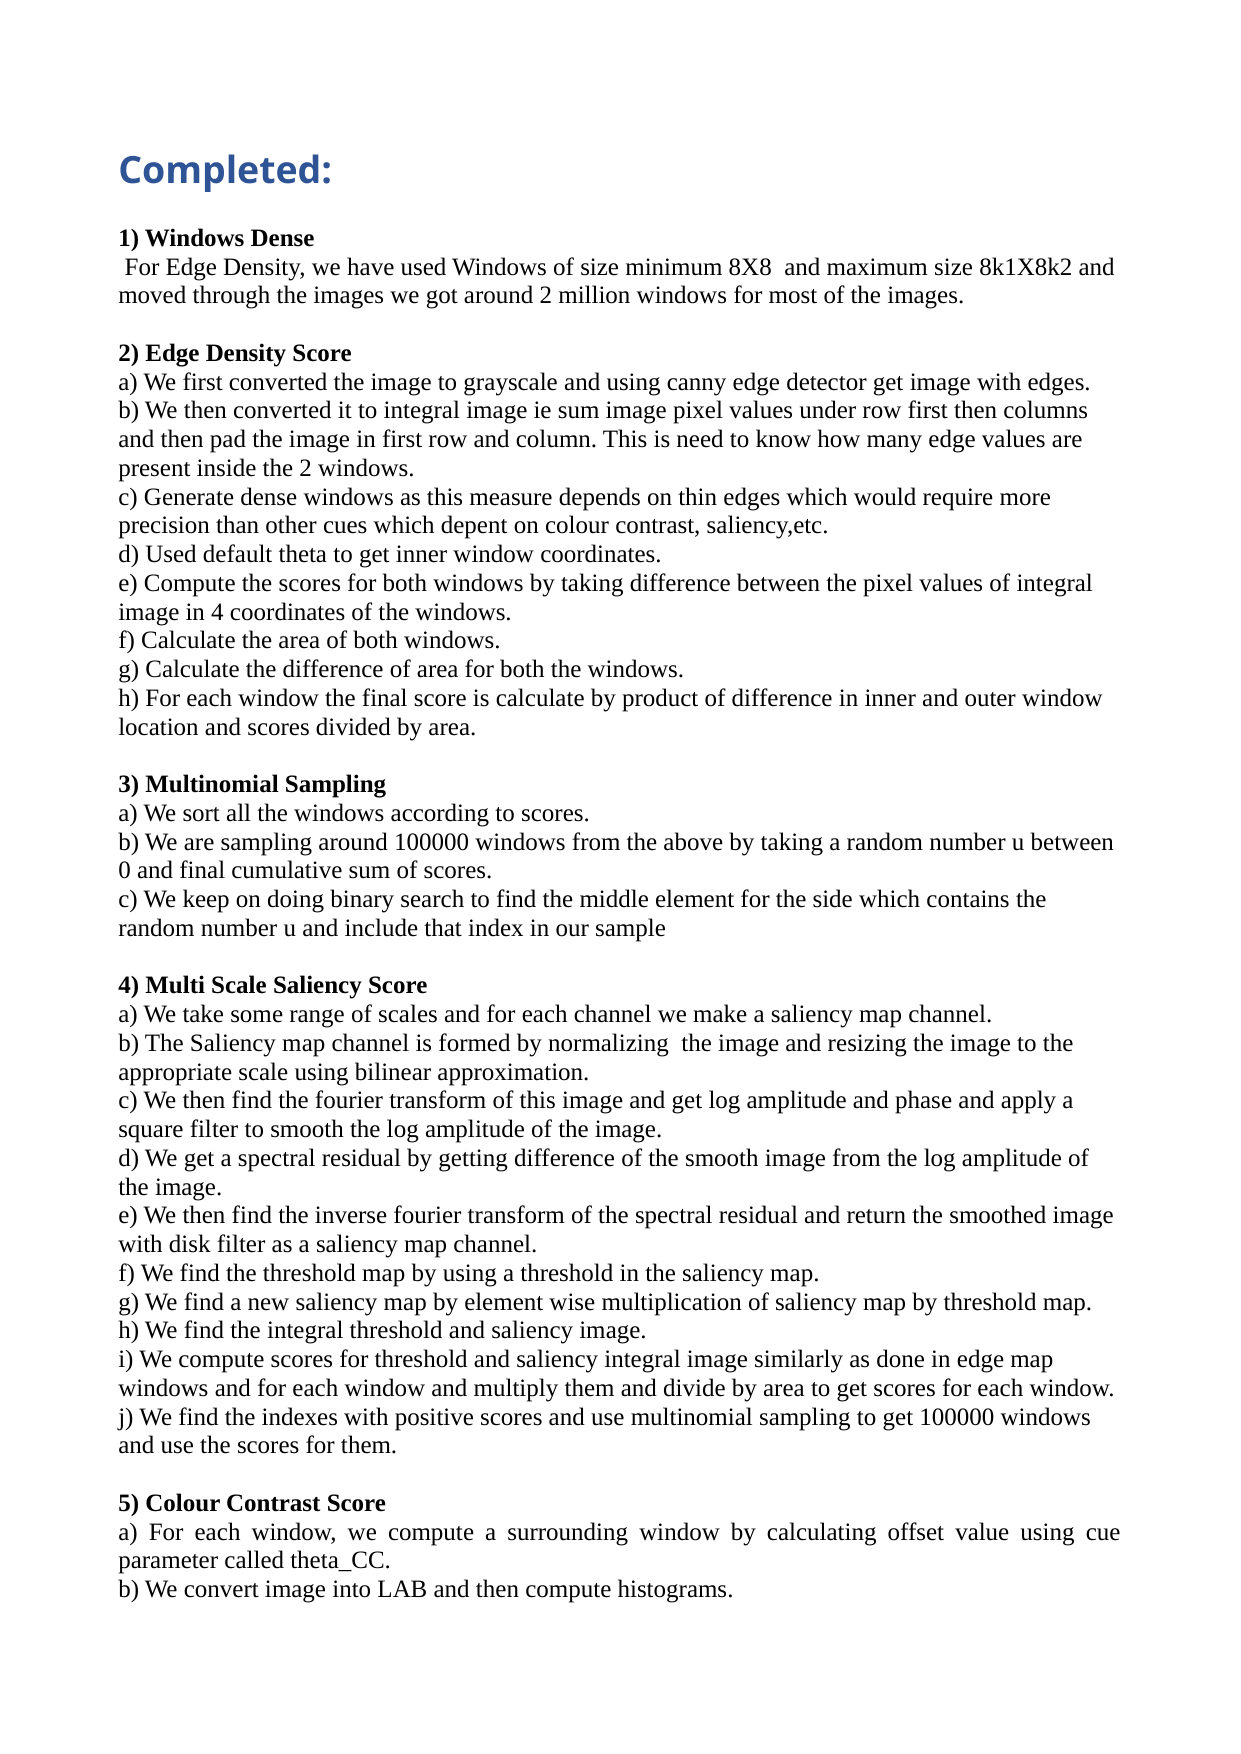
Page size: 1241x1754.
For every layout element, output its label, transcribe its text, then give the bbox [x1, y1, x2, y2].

text 3) Multinomial Sampling [118, 769, 1122, 798]
text a) We first converted the image to grayscale and using canny edge detector get image with edges. [118, 367, 1122, 395]
text f) We find the threshold map by using a threshold in the saliency map. [118, 1258, 1122, 1287]
text 1) Windows Dense [118, 223, 1122, 252]
text a) We sort all the windows according to scores. [118, 798, 1122, 827]
subtitle Completed: [118, 143, 1122, 194]
text h) For each window the final score is calculate by product of difference in inner and outer window location and scores divided by area. [118, 683, 1122, 740]
text i) We compute scores for threshold and saliency integral image similarly as done in edge map windows and for each window and multiply them and divide by area to get scores for each window. [118, 1344, 1122, 1402]
list a) For each window, we compute a surrounding window by calculating offset value using cue parameter called theta_CC. [118, 1517, 1122, 1574]
text e) Compute the scores for both windows by taking difference between the pixel values of integral image in 4 coordinates of the windows. [118, 568, 1122, 625]
text c) We keep on doing binary search to find the middle element for the side which contains the random number u and include that index in our sample [118, 884, 1122, 942]
text d) We get a spectral residual by getting difference of the smooth image from the log amplitude of the image. [118, 1143, 1122, 1200]
text h) We find the integral threshold and saliency image. [118, 1315, 1122, 1344]
text For Edge Density, we have used Windows of size minimum 8X8 and maximum size 8k1X8k2 and moved through the images we got around 2 million windows for most of the images. [118, 252, 1122, 309]
text b) The Saliency map channel is formed by normalizing the image and resizing the image to the appropriate scale using bilinear approximation. [118, 1028, 1122, 1085]
text c) We then find the fourier transform of this image and get log amplitude and phase and apply a square filter to smooth the log amplitude of the image. [118, 1085, 1122, 1143]
text f) Calculate the area of both windows. [118, 625, 1122, 654]
text d) Used default theta to get inner window coordinates. [118, 539, 1122, 568]
list b) We convert image into LAB and then compute histograms. [118, 1574, 1122, 1603]
text 2) Edge Density Score [118, 338, 1122, 367]
text 4) Multi Scale Saliency Score [118, 970, 1122, 999]
text g) We find a new saliency map by element wise multiplication of saliency map by threshold map. [118, 1287, 1122, 1315]
text j) We find the indexes with positive scores and use multinomial sampling to get 100000 windows and use the scores for them. [118, 1402, 1122, 1459]
text e) We then find the inverse fourier transform of the spectral residual and return the smoothed image with disk filter as a saliency map channel. [118, 1200, 1122, 1258]
text g) Calculate the difference of area for both the windows. [118, 654, 1122, 683]
text b) We then converted it to integral image ie sum image pixel values under row first then columns and then pad the image in first row and column. This is need to know how many edge values are present inside the 2 windows. [118, 395, 1122, 482]
text a) We take some range of scales and for each channel we make a saliency map channel. [118, 999, 1122, 1028]
text b) We are sampling around 100000 windows from the above by taking a random number u between 0 and final cumulative sum of scores. [118, 827, 1122, 884]
text 5) Colour Contrast Score [118, 1488, 1122, 1517]
text c) Generate dense windows as this measure depends on thin edges which would require more precision than other cues which depent on colour contrast, saliency,etc. [118, 482, 1122, 539]
